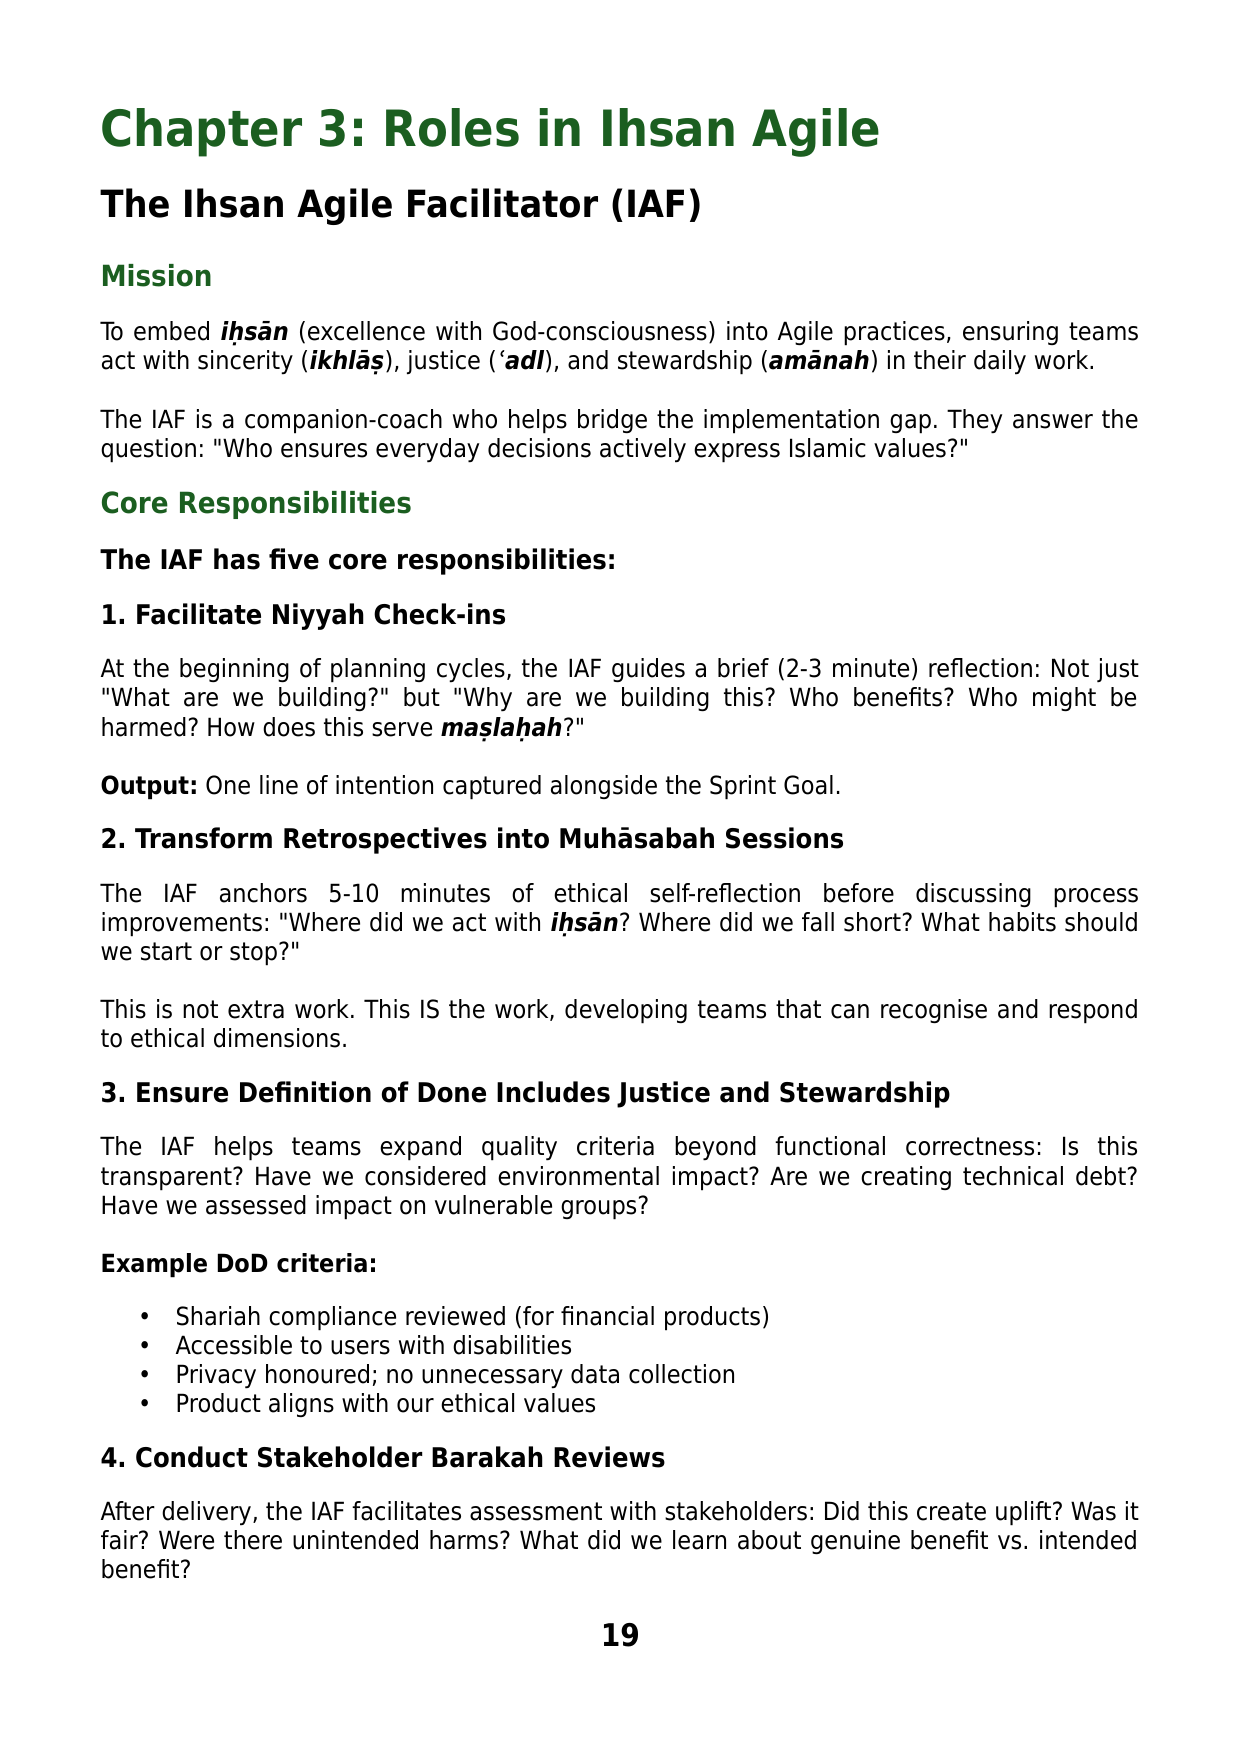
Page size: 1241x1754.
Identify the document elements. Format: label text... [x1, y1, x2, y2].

text At the beginning of planning cycles, the IAF guides a brief (2-3 minute) reflection: Not just "What are we building?" but "Why are we building this? Who benefits? Who might be harmed? How does this serve maṣlaḥah?" [100, 654, 1140, 742]
subtitle Chapter 3: Roles in Ihsan Agile [100, 100, 1140, 159]
text The IAF has five core responsibilities: [100, 544, 1140, 576]
list Product aligns with our ethical values [138, 1389, 1140, 1418]
text After delivery, the IAF facilitates assessment with stakeholders: Did this create uplift? Was it fair? Were there unintended harms? What did we learn about genuine benefit vs. intended benefit? [100, 1497, 1140, 1585]
subtitle Mission [100, 260, 1140, 294]
text Example DoD criteria: [100, 1249, 1140, 1278]
subtitle 1. Facilitate Niyyah Check-ins [100, 599, 1140, 631]
subtitle The Ihsan Agile Facilitator (IAF) [100, 182, 1140, 226]
text This is not extra work. This IS the work, developing teams that can recognise and respond to ethical dimensions. [100, 996, 1140, 1054]
text To embed iḥsān (excellence with God-consciousness) into Agile practices, ensuring teams act with sincerity (ikhlāṣ), justice (ʿadl), and stewardship (amānah) in their daily work. [100, 317, 1140, 376]
text The IAF anchors 5-10 minutes of ethical self-reflection before discussing process improvements: "Where did we act with iḥsān? Where did we fall short? What habits should we start or stop?" [100, 879, 1140, 966]
subtitle 4. Conduct Stakeholder Barakah Reviews [100, 1442, 1140, 1474]
subtitle 2. Transform Retrospectives into Muhāsabah Sessions [100, 824, 1140, 855]
text The IAF helps teams expand quality criteria beyond functional correctness: Is this transparent? Have we considered environmental impact? Are we creating technical debt? Have we assessed impact on vulnerable groups? [100, 1132, 1140, 1220]
list Shariah compliance reviewed (for financial products) [138, 1302, 1140, 1331]
list Accessible to users with disabilities [138, 1331, 1140, 1360]
subtitle Core Responsibilities [100, 487, 1140, 521]
text The IAF is a companion-coach who helps bridge the implementation gap. They answer the question: "Who ensures everyday decisions actively express Islamic values?" [100, 405, 1140, 463]
text Output: One line of intention captured alongside the Sprint Goal. [100, 771, 1140, 800]
list Privacy honoured; no unnecessary data collection [138, 1360, 1140, 1389]
subtitle 3. Ensure Definition of Done Includes Justice and Stewardship [100, 1077, 1140, 1109]
